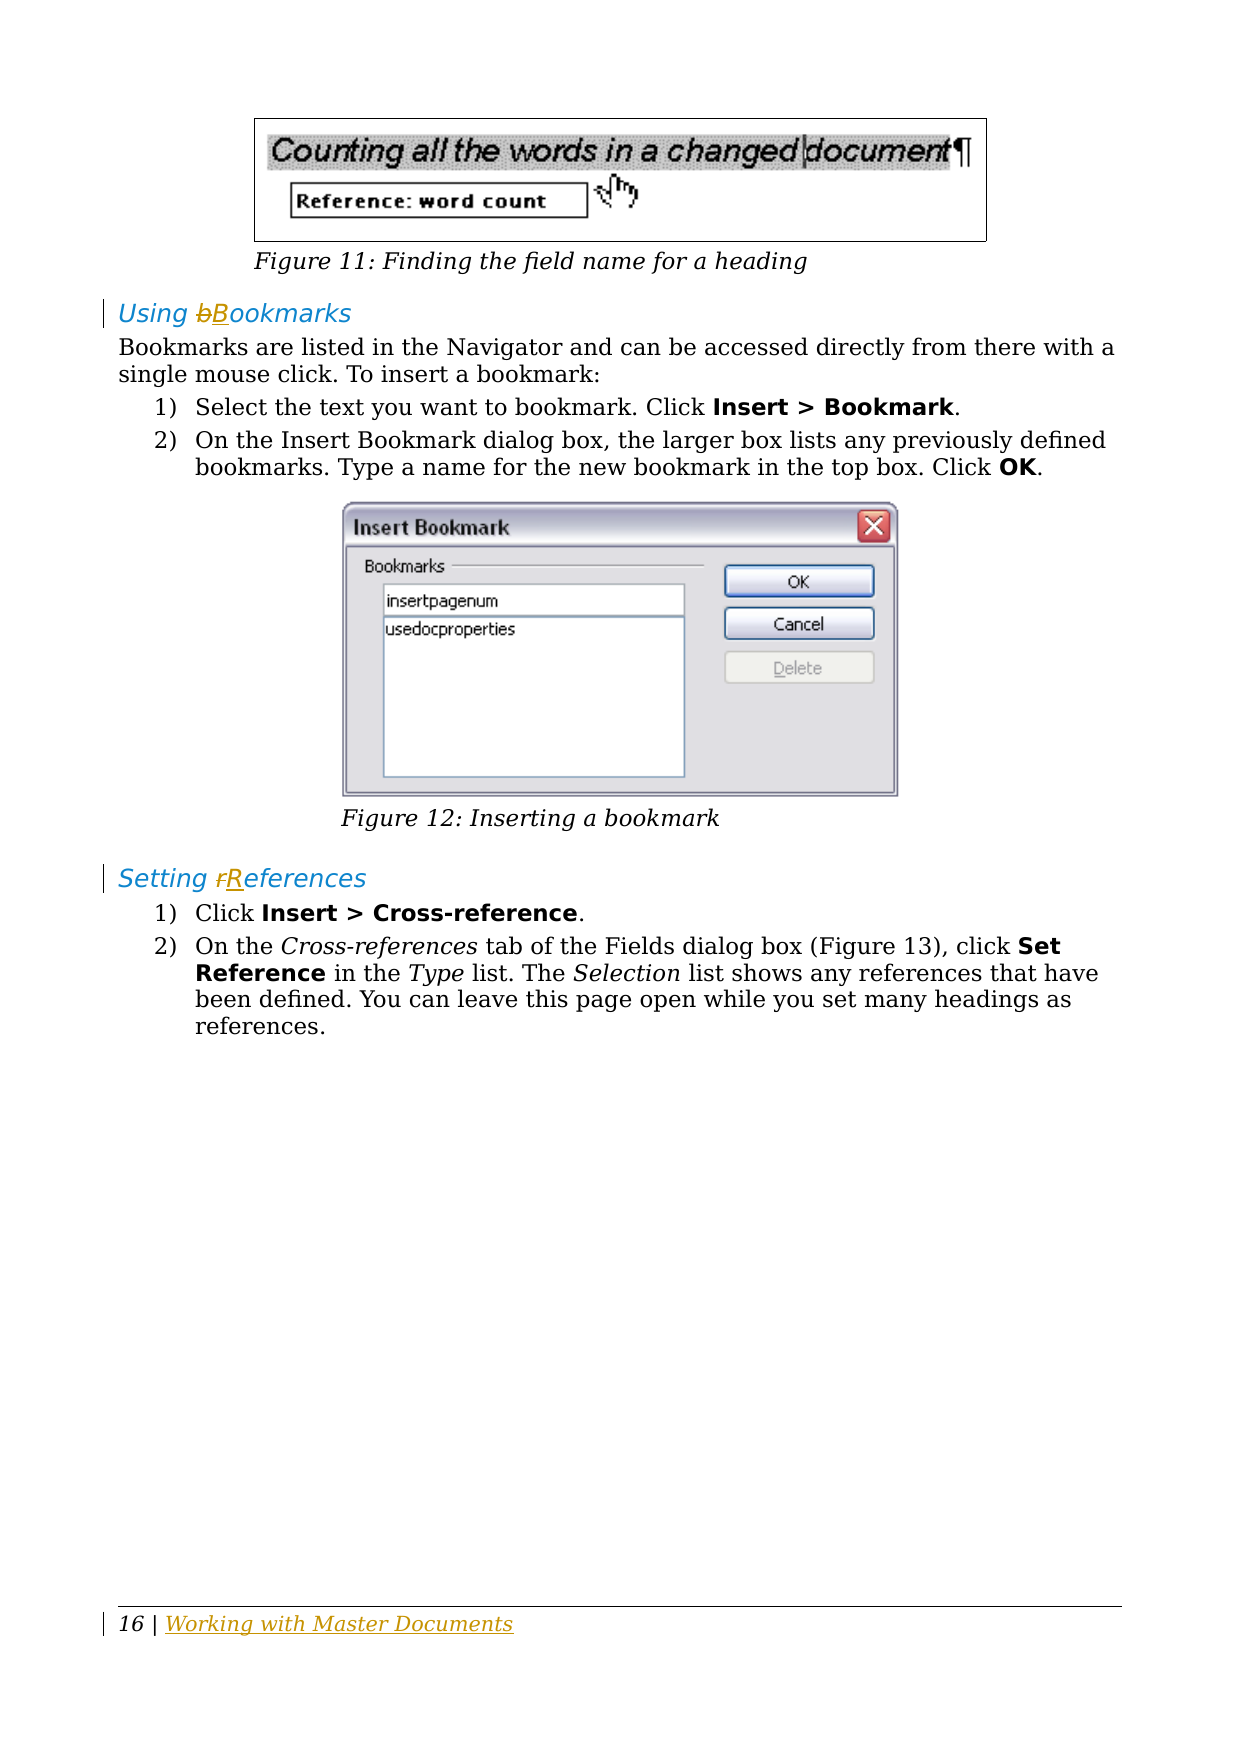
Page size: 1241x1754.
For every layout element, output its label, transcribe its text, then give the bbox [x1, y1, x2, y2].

subtitle Setting References [118, 864, 1122, 893]
list Click Insert > Cross-reference. [177, 900, 1122, 927]
list On the Cross-references tab of the Fields dialog box (Figure 13), click Set Reference in the Type list. The Selection list shows any references that have been defined. You can leave this page open while you set many headings as references. [177, 933, 1122, 1040]
list On the Insert Bookmark dialog box, the larger box lists any previously defined bookmarks. Type a name for the new bookmark in the top box. Click OK. [177, 427, 1122, 480]
picture [257, 121, 984, 239]
subtitle Using Bookmarks [118, 299, 1122, 328]
picture [341, 499, 899, 800]
list Bookmarks are listed in the Navigator and can be accessed directly from there with a single mouse click. To insert a bookmark: [118, 334, 1122, 388]
list Select the text you want to bookmark. Click Insert > Bookmark. [177, 394, 1122, 421]
text Figure 11: Finding the field name for a heading [254, 248, 986, 274]
text Figure 12: Inserting a bookmark [341, 806, 899, 832]
